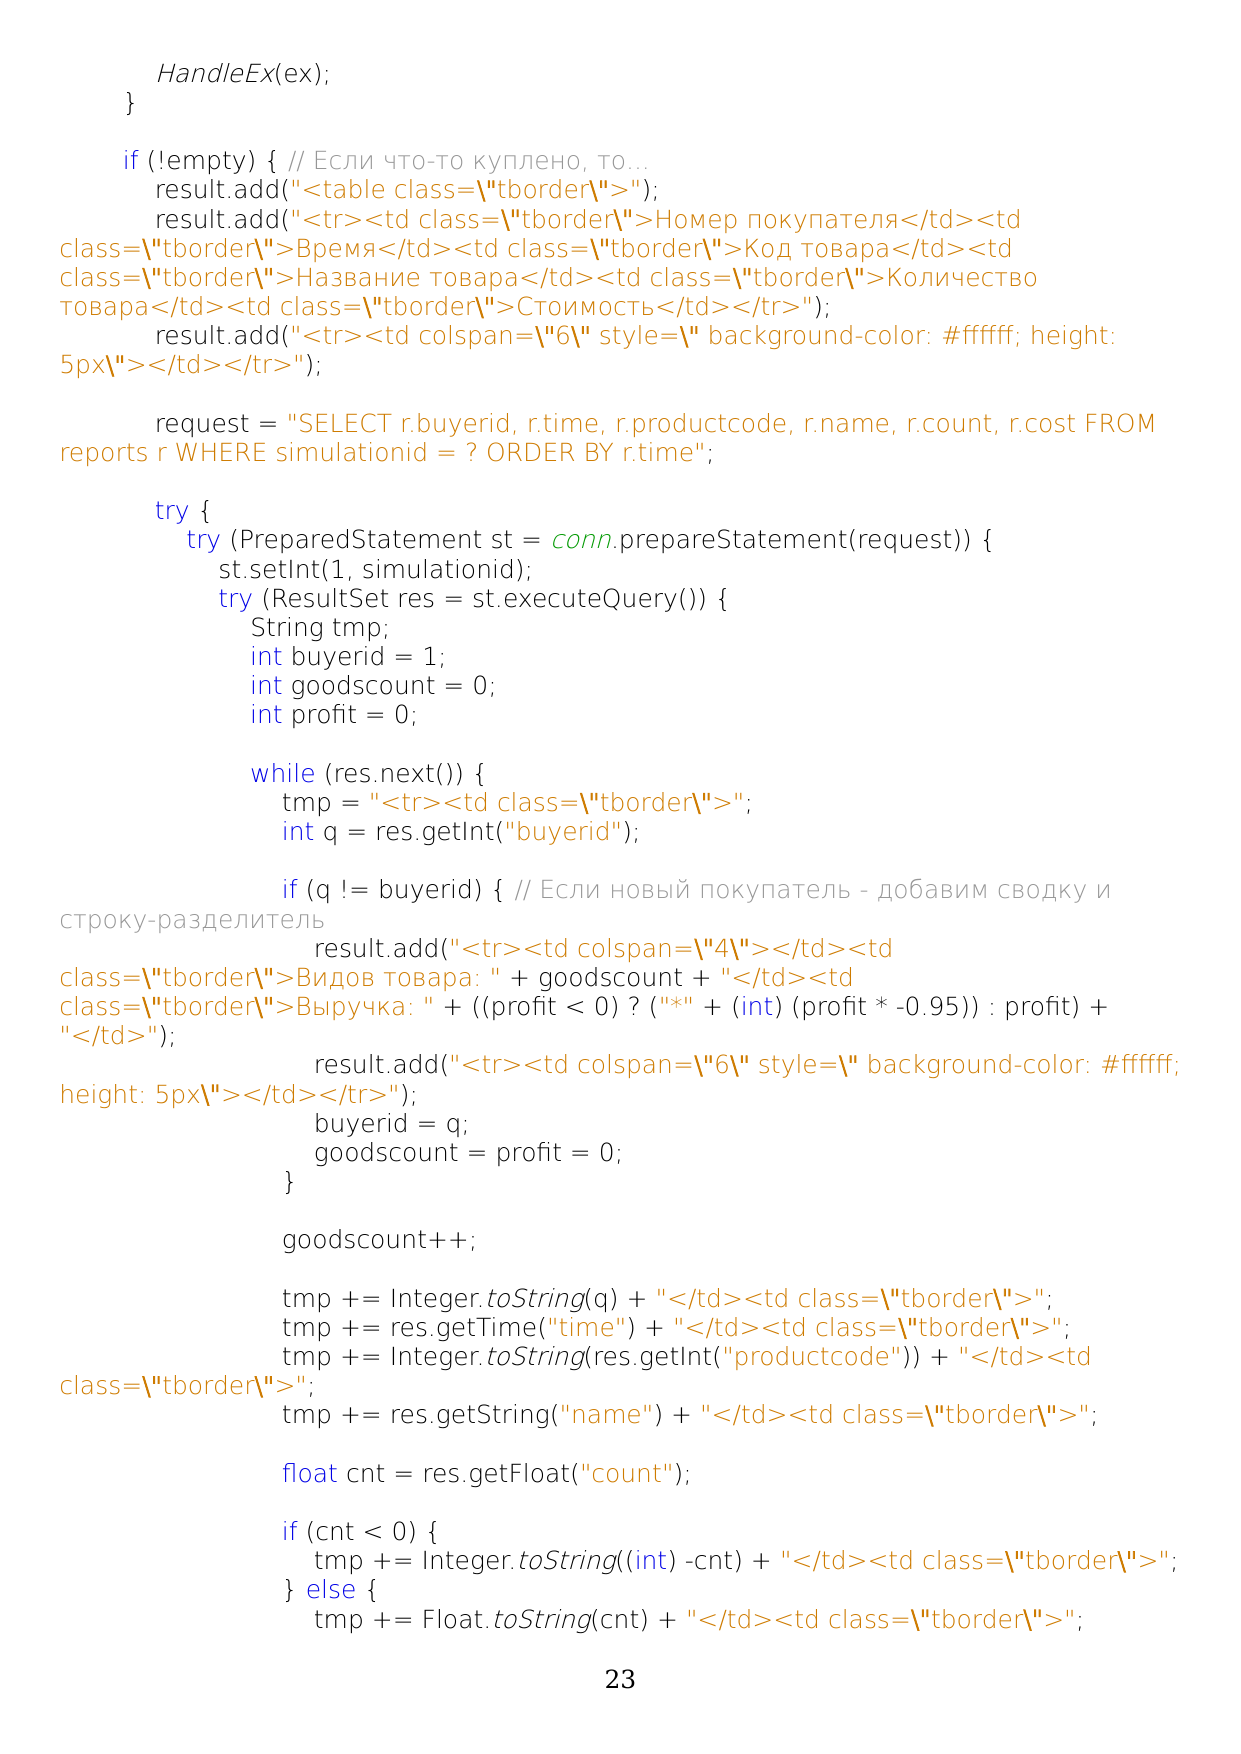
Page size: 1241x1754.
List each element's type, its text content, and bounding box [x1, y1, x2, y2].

text st.setInt(1, simulationid); [59, 555, 1181, 584]
text if (q != buyerid) { // Если новый покупатель - добавим сводку и строку-разделитель [59, 876, 1181, 934]
text result.add("<tr><td colspan=\"4\"></td><td class=\"tborder\">Видов товара: " + goodscount + "</td><td class=\"tborder\">Выручка: " + ((profit < 0) ? ("*" + (int) (profit * -0.95)) : profit) + "</td>"); [59, 934, 1181, 1051]
text tmp += Integer.toString((int) -cnt) + "</td><td class=\"tborder\">"; [59, 1547, 1181, 1576]
text try (PreparedStatement st = conn.prepareStatement(request)) { [59, 526, 1181, 555]
text int buyerid = 1; [59, 642, 1181, 672]
text float cnt = res.getFloat("count"); [59, 1459, 1181, 1488]
text HandleEx(ex); [59, 59, 1181, 88]
text result.add("<tr><td colspan=\"6\" style=\" background-color: #ffffff; height: 5px\"></td></tr>"); [59, 1051, 1181, 1109]
text buyerid = q; [59, 1109, 1181, 1138]
text int profit = 0; [59, 701, 1181, 730]
text if (cnt < 0) { [59, 1517, 1181, 1547]
text } else { [59, 1576, 1181, 1605]
text tmp += Integer.toString(q) + "</td><td class=\"tborder\">"; [59, 1284, 1181, 1313]
text if (!empty) { // Если что-то куплено, то... [59, 147, 1181, 176]
text request = "SELECT r.buyerid, r.time, r.productcode, r.name, r.count, r.cost FROM reports r WHERE simulationid = ? ORDER BY r.time"; [59, 409, 1181, 467]
text result.add("<tr><td class=\"tborder\">Номер покупателя</td><td class=\"tborder\">Время</td><td class=\"tborder\">Код товара</td><td class=\"tborder\">Название товара</td><td class=\"tborder\">Количество товара</td><td class=\"tborder\">Стоимость</td></tr>"); [59, 205, 1181, 322]
text result.add("<tr><td colspan=\"6\" style=\" background-color: #ffffff; height: 5px\"></td></tr>"); [59, 322, 1181, 380]
text goodscount++; [59, 1226, 1181, 1255]
text tmp += res.getTime("time") + "</td><td class=\"tborder\">"; [59, 1313, 1181, 1342]
text while (res.next()) { [59, 759, 1181, 788]
text } [59, 88, 1181, 117]
text } [59, 1167, 1181, 1197]
text String tmp; [59, 613, 1181, 642]
text tmp += Float.toString(cnt) + "</td><td class=\"tborder\">"; [59, 1605, 1181, 1634]
text int goodscount = 0; [59, 672, 1181, 701]
text try (ResultSet res = st.executeQuery()) { [59, 584, 1181, 613]
text tmp = "<tr><td class=\"tborder\">"; [59, 788, 1181, 817]
text tmp += Integer.toString(res.getInt("productcode")) + "</td><td class=\"tborder\">"; [59, 1342, 1181, 1401]
text try { [59, 497, 1181, 526]
text goodscount = profit = 0; [59, 1138, 1181, 1167]
text result.add("<table class=\"tborder\">"); [59, 176, 1181, 205]
text int q = res.getInt("buyerid"); [59, 817, 1181, 847]
text tmp += res.getString("name") + "</td><td class=\"tborder\">"; [59, 1401, 1181, 1430]
